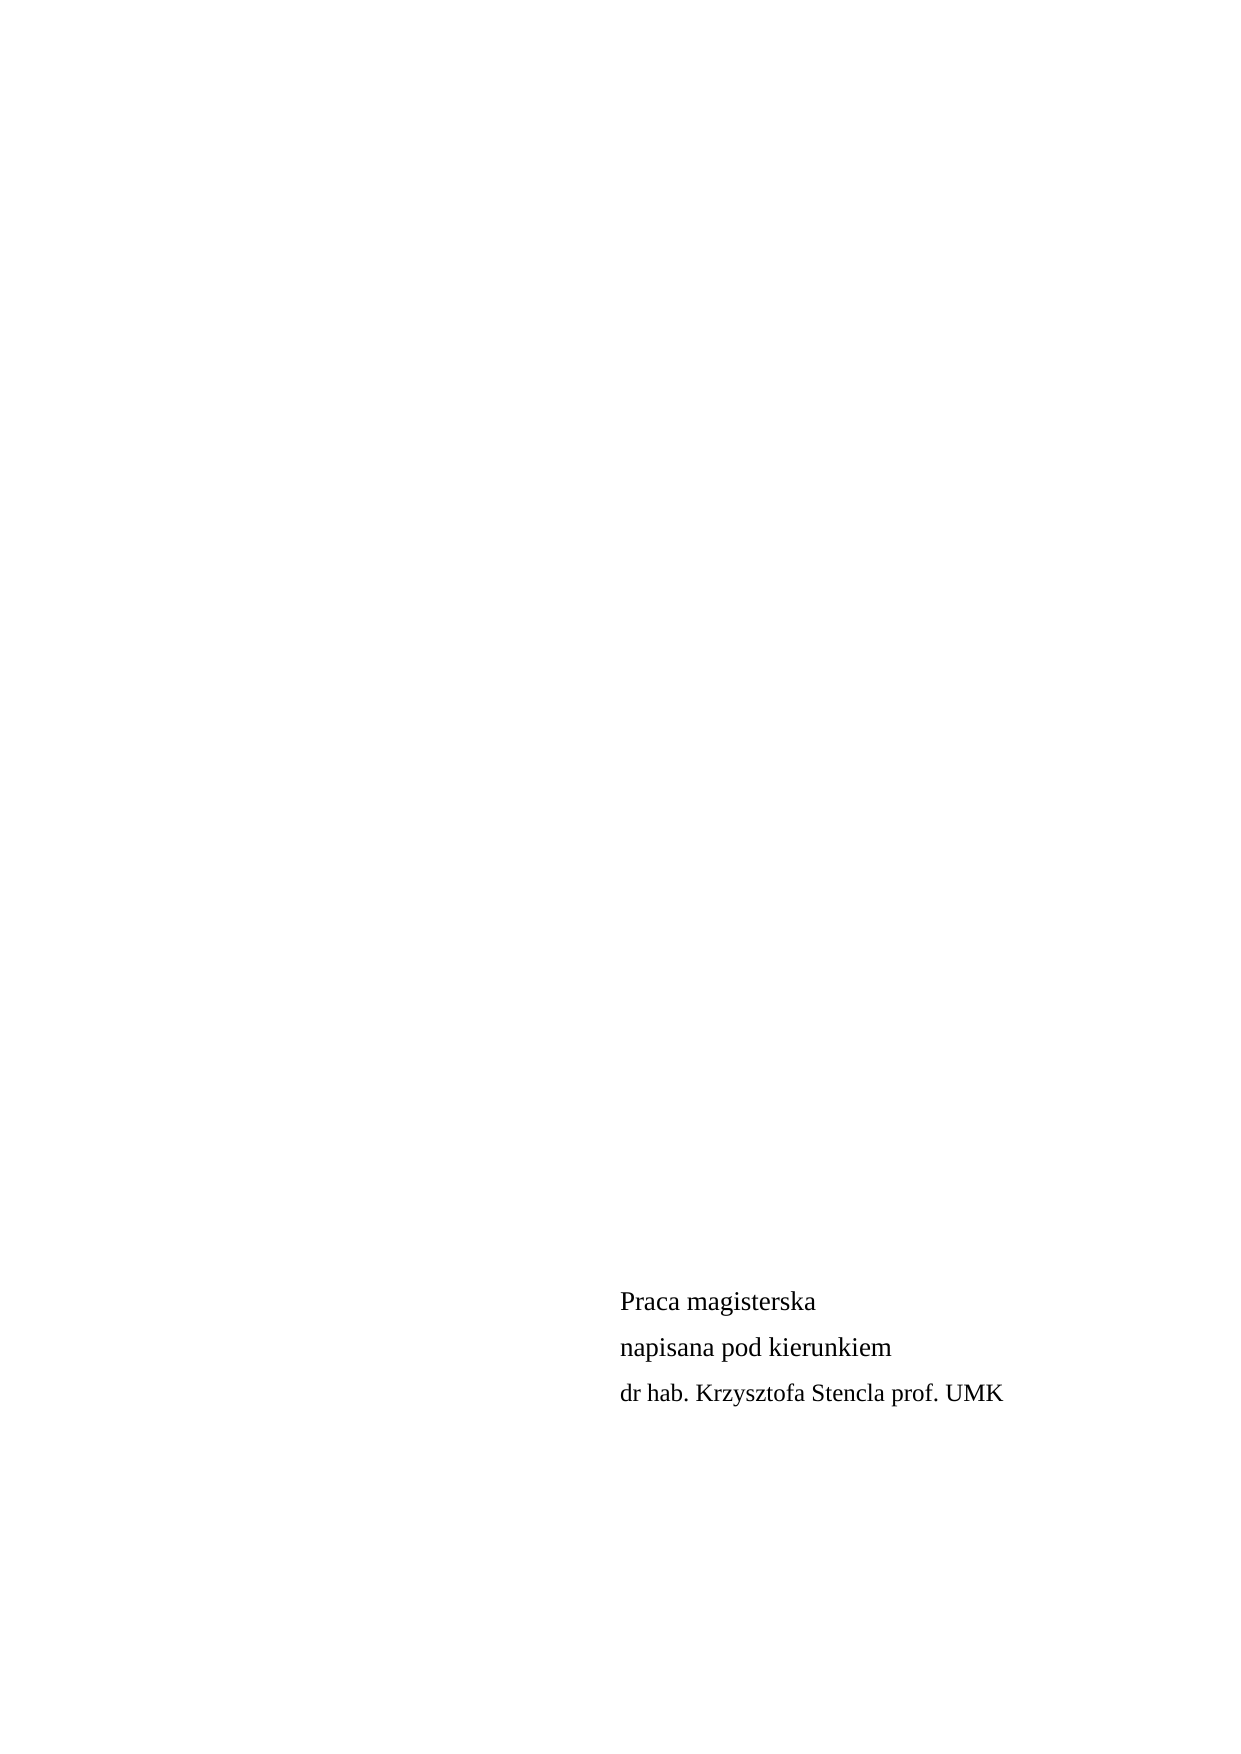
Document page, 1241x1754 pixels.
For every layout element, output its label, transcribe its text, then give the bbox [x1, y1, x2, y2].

text Praca magisterska [118, 1285, 1122, 1316]
text napisana pod kierunkiem [118, 1331, 1122, 1363]
text dr hab. Krzysztofa Stencla prof. UMK [118, 1378, 1122, 1407]
